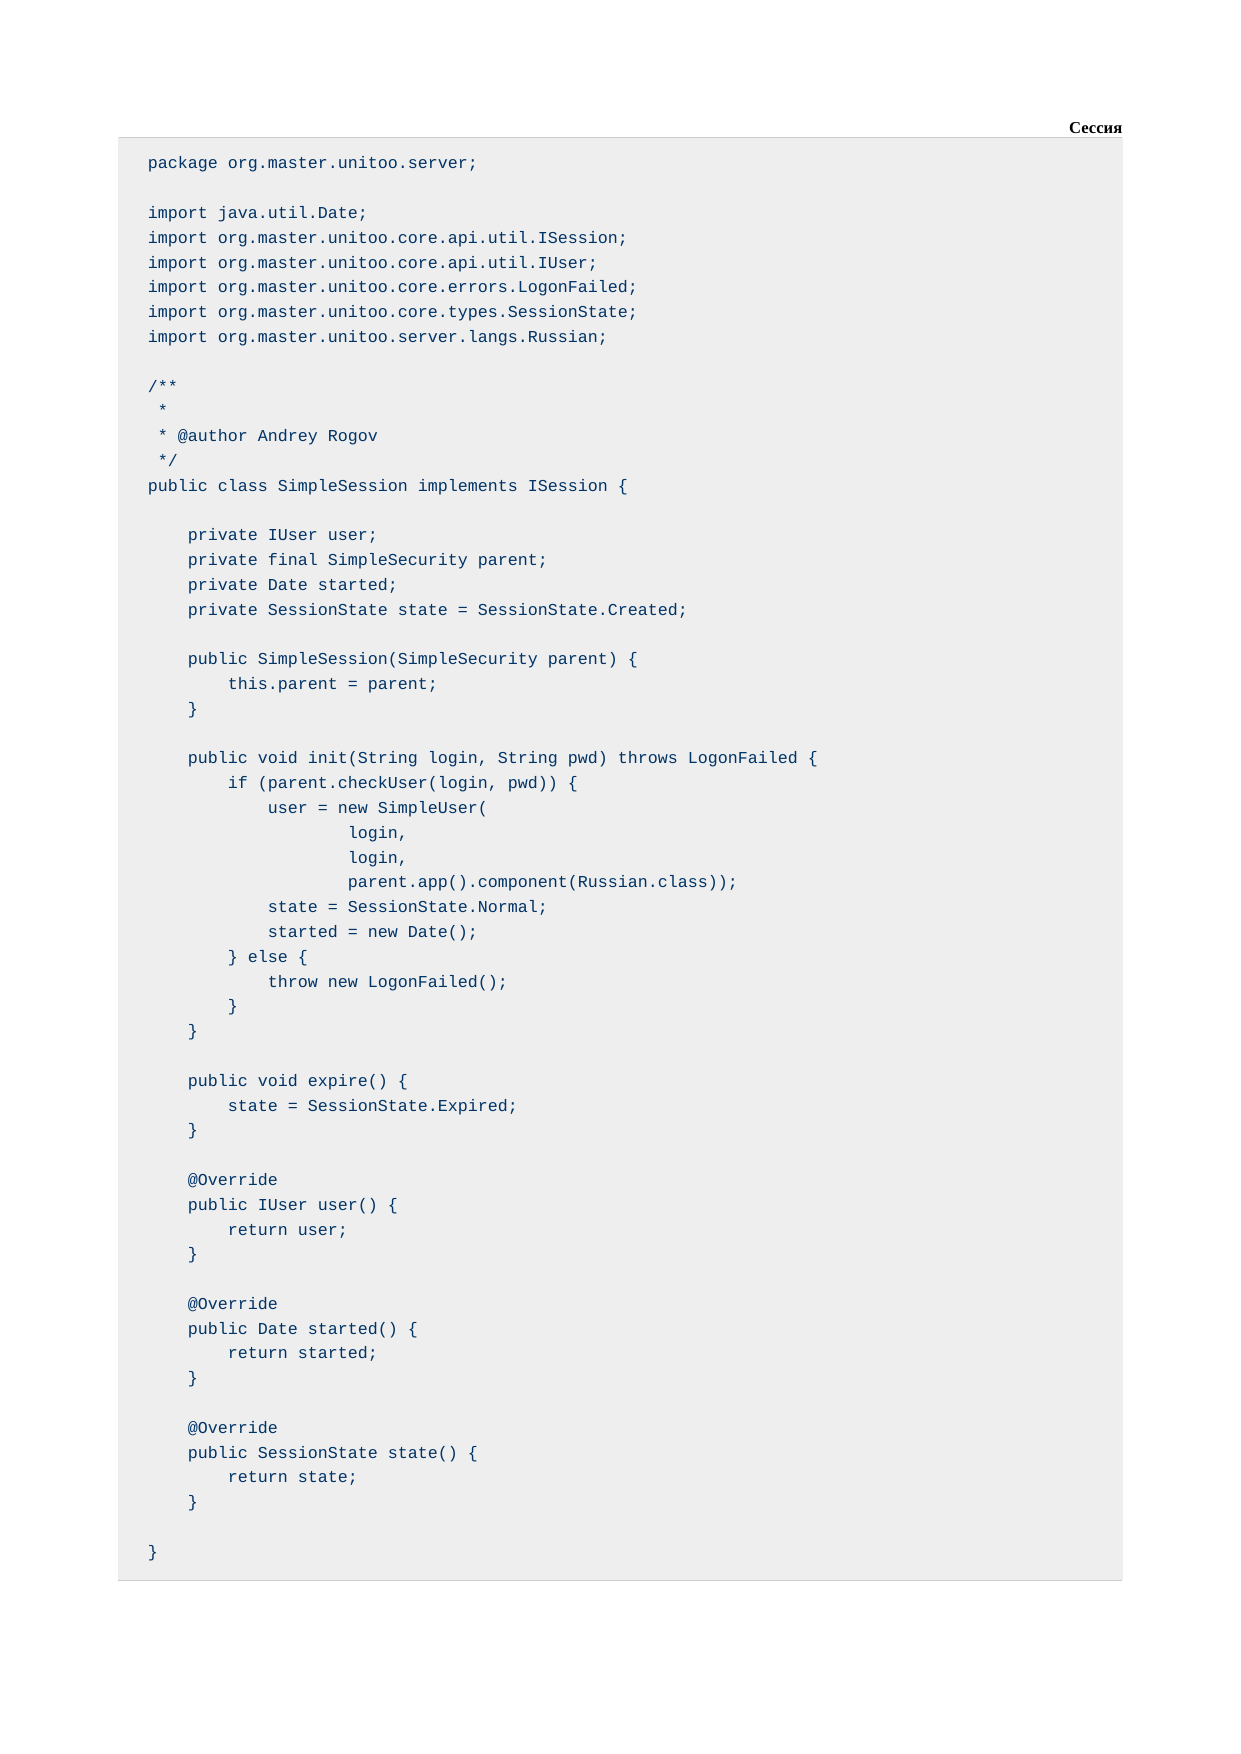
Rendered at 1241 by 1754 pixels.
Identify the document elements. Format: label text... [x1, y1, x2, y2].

text user = new SimpleUser( [119, 782, 1122, 807]
text private Date started; [119, 559, 1122, 583]
text return state; [119, 1451, 1122, 1476]
text package org.master.unitoo.server; [119, 138, 1122, 162]
text import org.master.unitoo.core.errors.LogonFailed; [119, 261, 1122, 286]
text private SessionState state = SessionState.Created; [119, 583, 1122, 608]
text return user; [119, 1203, 1122, 1228]
text * [119, 385, 1122, 410]
text @Override [119, 1154, 1122, 1178]
text public SessionState state() { [119, 1426, 1122, 1451]
text import org.master.unitoo.core.api.util.ISession; [119, 212, 1122, 236]
text } [119, 1228, 1122, 1253]
text } [119, 1005, 1122, 1030]
text private IUser user; [119, 509, 1122, 534]
text this.parent = parent; [119, 658, 1122, 683]
text } [119, 1352, 1122, 1377]
text public Date started() { [119, 1302, 1122, 1327]
text login, [119, 807, 1122, 831]
text public void init(String login, String pwd) throws LogonFailed { [119, 732, 1122, 757]
text } [119, 1526, 1122, 1580]
text */ [119, 435, 1122, 459]
text private final SimpleSecurity parent; [119, 534, 1122, 559]
text } [119, 1104, 1122, 1129]
text state = SessionState.Normal; [119, 881, 1122, 906]
text import org.master.unitoo.core.types.SessionState; [119, 286, 1122, 311]
text * @author Andrey Rogov [119, 410, 1122, 435]
text public IUser user() { [119, 1178, 1122, 1203]
text @Override [119, 1278, 1122, 1302]
text } [119, 1476, 1122, 1501]
text public SimpleSession(SimpleSecurity parent) { [119, 633, 1122, 658]
text public void expire() { [119, 1054, 1122, 1079]
text login, [119, 831, 1122, 856]
text Сессия [118, 118, 1122, 137]
text @Override [119, 1402, 1122, 1426]
text } else { [119, 931, 1122, 955]
text import org.master.unitoo.server.langs.Russian; [119, 311, 1122, 336]
text import org.master.unitoo.core.api.util.IUser; [119, 236, 1122, 261]
text public class SimpleSession implements ISession { [119, 459, 1122, 484]
text return started; [119, 1327, 1122, 1352]
text } [119, 980, 1122, 1005]
text if (parent.checkUser(login, pwd)) { [119, 757, 1122, 782]
text throw new LogonFailed(); [119, 955, 1122, 980]
text parent.app().component(Russian.class)); [119, 856, 1122, 881]
text /** [119, 360, 1122, 385]
text state = SessionState.Expired; [119, 1079, 1122, 1104]
text } [119, 683, 1122, 707]
text import java.util.Date; [119, 187, 1122, 212]
text started = new Date(); [119, 906, 1122, 931]
